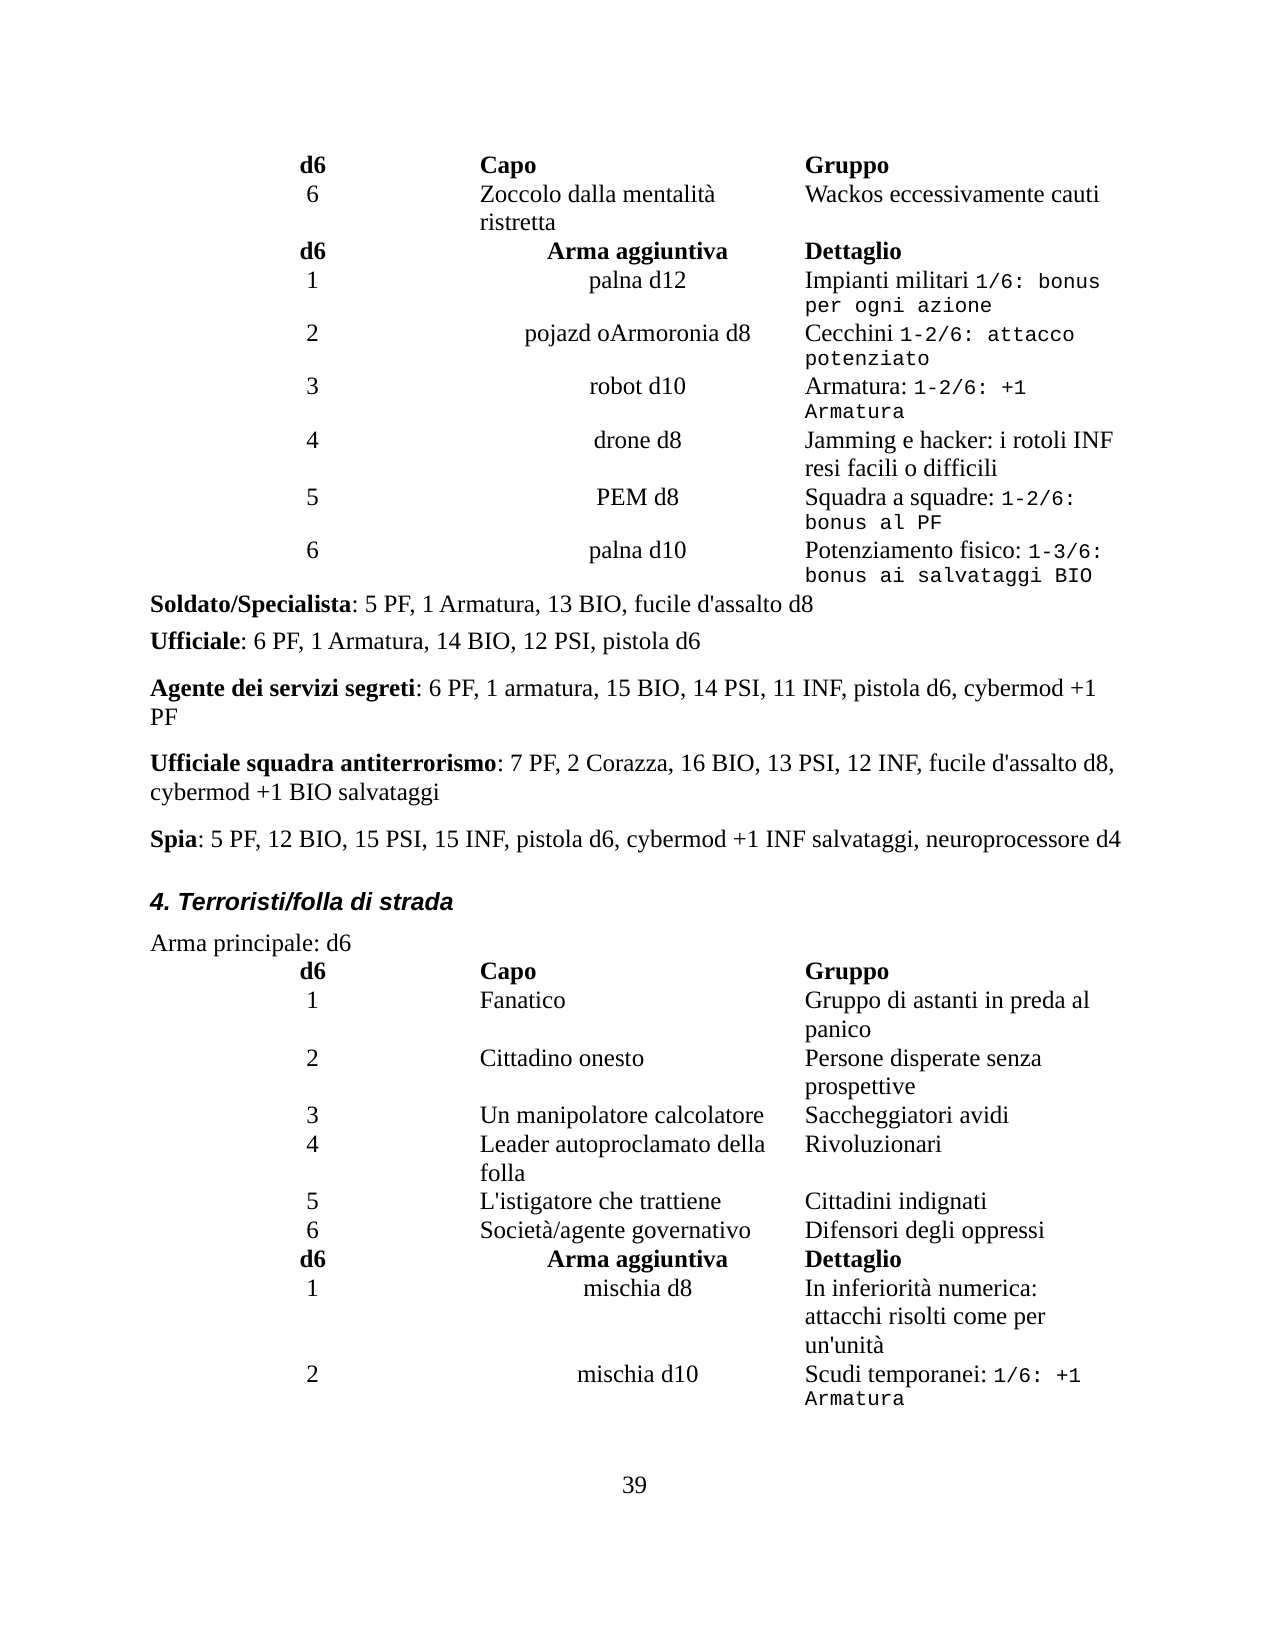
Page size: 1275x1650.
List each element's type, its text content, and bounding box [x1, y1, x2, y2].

table_cell In inferiorità numerica: attacchi risolti come per un'unità [800, 1273, 1125, 1359]
text Agente dei servizi segreti: 6 PF, 1 armatura, 15 BIO, 14 PSI, 11 INF, pistola d6, cybermod +1 PF [150, 673, 1125, 731]
table_cell Gruppo di astanti in preda al panico [800, 985, 1125, 1043]
table_cell Cecchini 1-2/6: attacco potenziato [800, 318, 1125, 371]
table_header Arma aggiuntiva [475, 236, 800, 265]
table_cell Difensori degli oppressi [800, 1215, 1125, 1244]
table_cell Zoccolo dalla mentalità ristretta [475, 179, 800, 236]
text Ufficiale squadra antiterrorismo: 7 PF, 2 Corazza, 16 BIO, 13 PSI, 12 INF, fucile d'assalto d8, cybermod +1 BIO salvataggi [150, 748, 1125, 806]
table_header d6 [150, 236, 475, 265]
table_cell mischia d10 [475, 1359, 800, 1412]
table_cell palna d10 [475, 535, 800, 589]
table_cell 6 [150, 1215, 475, 1244]
text Arma principale: d6 [150, 928, 1125, 956]
text Ufficiale: 6 PF, 1 Armatura, 14 BIO, 12 PSI, pistola d6 [150, 626, 1125, 655]
table_cell Società/agente governativo [475, 1215, 800, 1244]
table_header d6 [150, 1244, 475, 1273]
table_header Gruppo [800, 150, 1125, 179]
table_header d6 [150, 150, 475, 179]
table_cell 6 [150, 179, 475, 236]
table_cell 1 [150, 265, 475, 318]
table_cell 1 [150, 985, 475, 1043]
table_cell Potenziamento fisico: 1-3/6: bonus ai salvataggi BIO [800, 535, 1125, 589]
table_cell 3 [150, 1100, 475, 1129]
table_header Capo [475, 150, 800, 179]
table_cell robot d10 [475, 371, 800, 425]
table_cell PEM d8 [475, 482, 800, 535]
table_cell Leader autoproclamato della folla [475, 1129, 800, 1186]
table_cell Persone disperate senza prospettive [800, 1043, 1125, 1100]
table_cell Fanatico [475, 985, 800, 1043]
table_cell 6 [150, 535, 475, 589]
table_cell pojazd oArmoronia d8 [475, 318, 800, 371]
table_header Capo [475, 956, 800, 985]
table_cell 5 [150, 1186, 475, 1215]
text Spia: 5 PF, 12 BIO, 15 PSI, 15 INF, pistola d6, cybermod +1 INF salvataggi, neuroprocessore d4 [150, 824, 1125, 853]
table_cell 2 [150, 1043, 475, 1100]
table_cell L'istigatore che trattiene [475, 1186, 800, 1215]
table_cell 3 [150, 371, 475, 425]
table_cell palna d12 [475, 265, 800, 318]
table_cell Un manipolatore calcolatore [475, 1100, 800, 1129]
subtitle 4. Terroristi/folla di strada [150, 887, 1125, 915]
table_cell Impianti militari 1/6: bonus per ogni azione [800, 265, 1125, 318]
table_header Dettaglio [800, 1244, 1125, 1273]
table_cell Armatura: 1-2/6: +1 Armatura [800, 371, 1125, 425]
table_cell 2 [150, 318, 475, 371]
table_cell mischia d8 [475, 1273, 800, 1359]
table_cell Rivoluzionari [800, 1129, 1125, 1186]
table_header Arma aggiuntiva [475, 1244, 800, 1273]
table_header d6 [150, 956, 475, 985]
table_header Gruppo [800, 956, 1125, 985]
table_header Dettaglio [800, 236, 1125, 265]
text Soldato/Specialista: 5 PF, 1 Armatura, 13 BIO, fucile d'assalto d8 [150, 589, 1125, 617]
table_cell 2 [150, 1359, 475, 1412]
table_cell Cittadino onesto [475, 1043, 800, 1100]
table_cell Scudi temporanei: 1/6: +1 Armatura [800, 1359, 1125, 1412]
table_cell Cittadini indignati [800, 1186, 1125, 1215]
table_cell Wackos eccessivamente cauti [800, 179, 1125, 236]
table_cell 1 [150, 1273, 475, 1359]
table_cell Squadra a squadre: 1-2/6: bonus al PF [800, 482, 1125, 535]
table_cell drone d8 [475, 425, 800, 482]
table_cell Jamming e hacker: i rotoli INF resi facili o difficili [800, 425, 1125, 482]
table_cell 4 [150, 1129, 475, 1186]
table_cell Saccheggiatori avidi [800, 1100, 1125, 1129]
table_cell 4 [150, 425, 475, 482]
table_cell 5 [150, 482, 475, 535]
